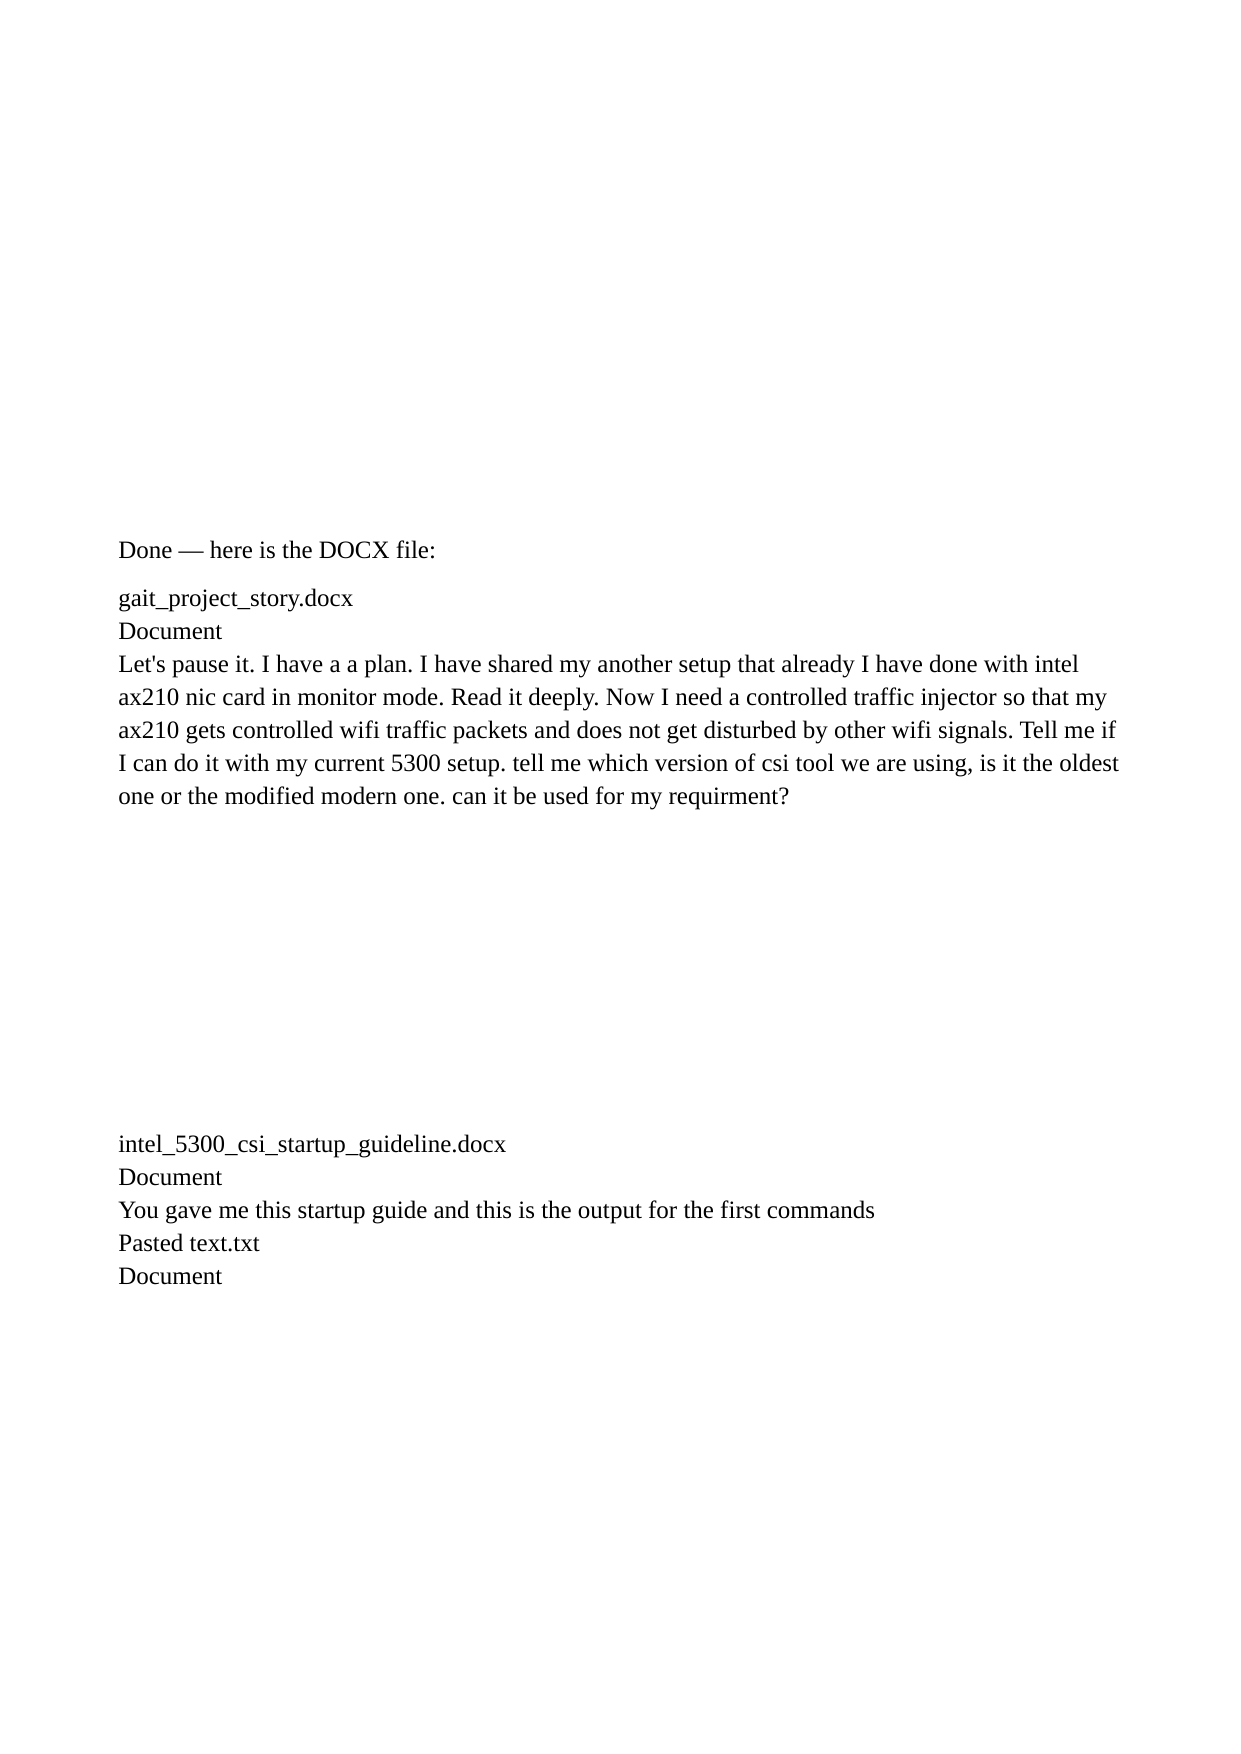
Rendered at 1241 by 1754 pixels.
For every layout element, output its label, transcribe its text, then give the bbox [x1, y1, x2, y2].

text intel_5300_csi_startup_guideline.docx [118, 1129, 1122, 1158]
text Pasted text.txt [118, 1228, 1122, 1257]
text gait_project_story.docx [118, 583, 1122, 612]
text Document [118, 1261, 1122, 1290]
text Done — here is the DOCX file: [118, 535, 1122, 564]
text Document [118, 616, 1122, 645]
text You gave me this startup guide and this is the output for the first commands [118, 1195, 1122, 1224]
text Let's pause it. I have a a plan. I have shared my another setup that already I have done with intel ax210 nic card in monitor mode. Read it deeply. Now I need a controlled traffic injector so that my ax210 gets controlled wifi traffic packets and does not get disturbed by other wifi signals. Tell me if I can do it with my current 5300 setup. tell me which version of csi tool we are using, is it the oldest one or the modified modern one. can it be used for my requirment? [118, 649, 1122, 810]
text Document [118, 1162, 1122, 1191]
